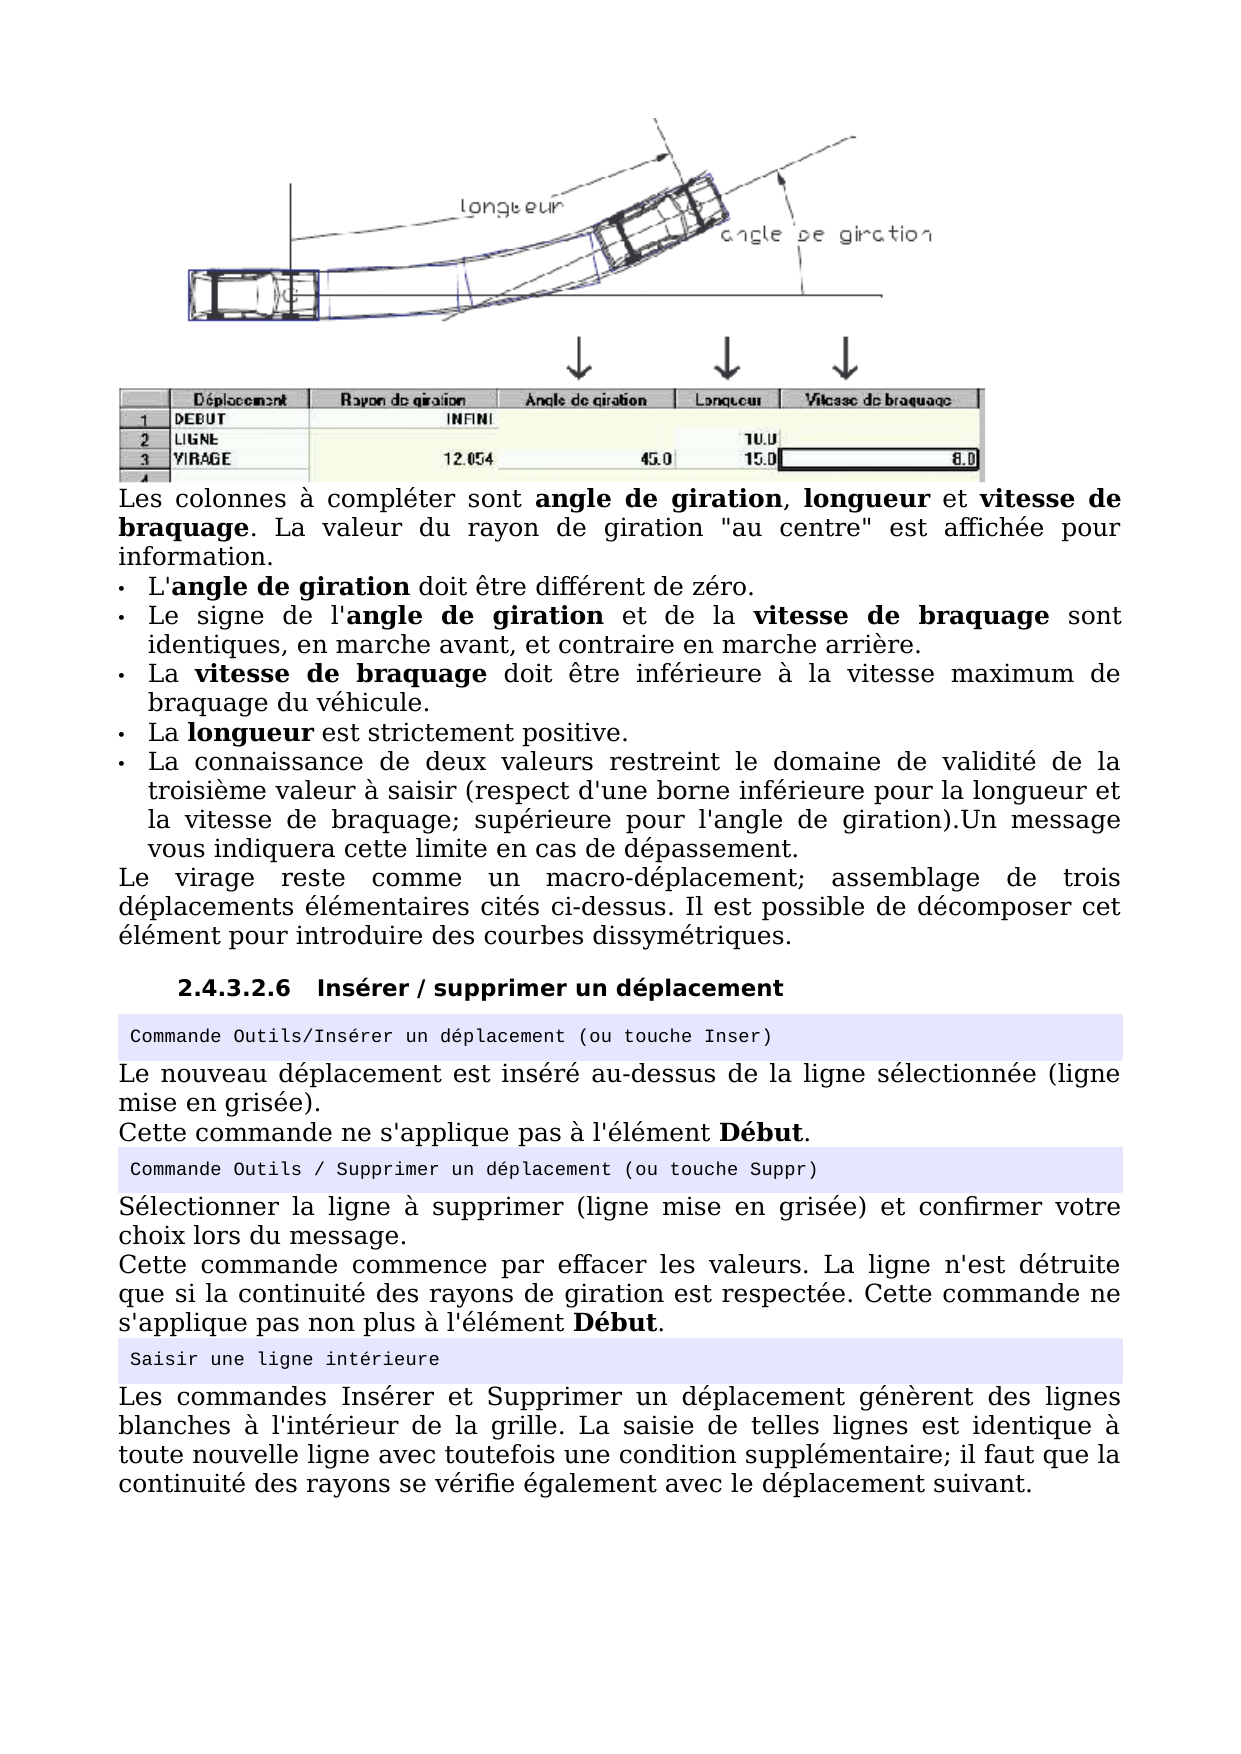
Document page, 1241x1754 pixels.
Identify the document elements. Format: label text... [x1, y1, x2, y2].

list Commande Outils/Insérer un déplacement (ou touche Inser) [119, 1016, 1122, 1060]
text Les commandes Insérer et Supprimer un déplacement génèrent des lignes blanches à l'intérieur de la grille. La saisie de telles lignes est identique à toute nouvelle ligne avec toutefois une condition supplémentaire; il faut que la continuité des rayons se vérifie également avec le déplacement suivant. [118, 1384, 1122, 1499]
text Sélectionner la ligne à supprimer (ligne mise en grisée) et confirmer votre choix lors du message. [118, 1193, 1122, 1250]
list L'angle de giration doit être différent de zéro. [118, 571, 1122, 601]
text Le nouveau déplacement est inséré au-dessus de la ligne sélectionnée (ligne mise en grisée). [118, 1061, 1122, 1118]
list La vitesse de braquage doit être inférieure à la vitesse maximum de braquage du véhicule. [118, 659, 1122, 718]
list Commande Outils / Supprimer un déplacement (ou touche Suppr) [119, 1148, 1122, 1192]
list Saisir une ligne intérieure [119, 1339, 1122, 1383]
text Cette commande ne s'applique pas à l'élément Début. [118, 1118, 1122, 1147]
picture [118, 118, 986, 484]
list La longueur est strictement positive. [118, 718, 1122, 747]
list La connaissance de deux valeurs restreint le domaine de validité de la troisième valeur à saisir (respect d'une borne inférieure pour la longueur et la vitesse de braquage; supérieure pour l'angle de giration).Un message vous indiquera cette limite en cas de dépassement. [118, 747, 1122, 863]
text Les colonnes à compléter sont angle de giration, longueur et vitesse de braquage. La valeur du rayon de giration "au centre" est affichée pour information. [118, 483, 1122, 571]
list Le signe de l'angle de giration et de la vitesse de braquage sont identiques, en marche avant, et contraire en marche arrière. [118, 601, 1122, 659]
text Cette commande commence par effacer les valeurs. La ligne n'est détruite que si la continuité des rayons de giration est respectée. Cette commande ne s'applique pas non plus à l'élément Début. [118, 1250, 1122, 1338]
subtitle Insérer / supprimer un déplacement [177, 975, 1122, 1002]
text Le virage reste comme un macro-déplacement; assemblage de trois déplacements élémentaires cités ci-dessus. Il est possible de décomposer cet élément pour introduire des courbes dissymétriques. [118, 863, 1122, 950]
